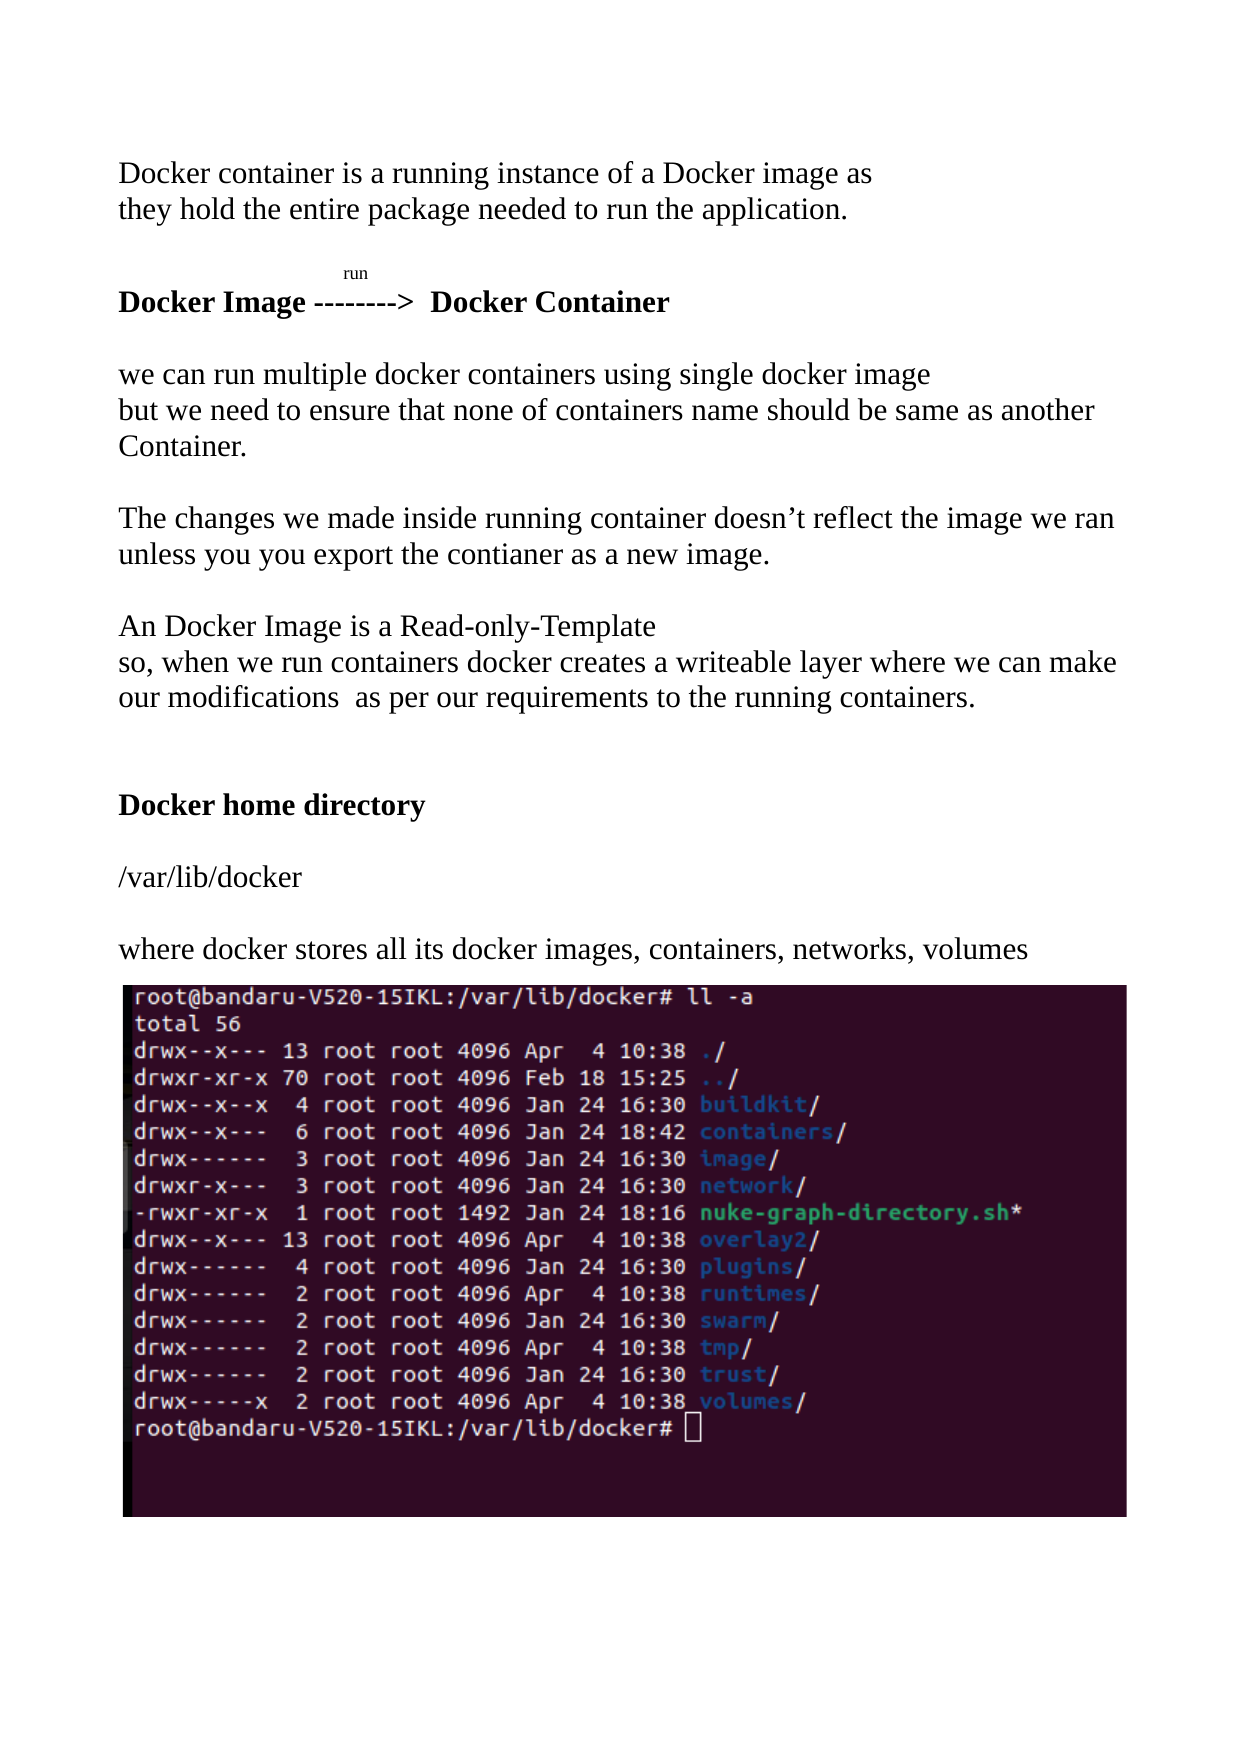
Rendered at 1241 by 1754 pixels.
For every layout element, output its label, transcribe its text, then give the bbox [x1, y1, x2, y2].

text run [118, 262, 1122, 283]
picture [122, 985, 1127, 1517]
text An Docker Image is a Read-only-Template [118, 607, 1122, 643]
text where docker stores all its docker images, containers, networks, volumes [118, 930, 1122, 966]
text but we need to ensure that none of containers name should be same as another Container. [118, 391, 1122, 463]
text unless you you export the contianer as a new image. [118, 535, 1122, 571]
text they hold the entire package needed to run the application. [118, 190, 1122, 226]
text Docker Image --------> Docker Container [118, 283, 1122, 319]
text so, when we run containers docker creates a writeable layer where we can make our modifications as per our requirements to the running containers. [118, 643, 1122, 715]
text The changes we made inside running container doesn’t reflect the image we ran [118, 499, 1122, 535]
text we can run multiple docker containers using single docker image [118, 355, 1122, 391]
text /var/lib/docker [118, 858, 1122, 894]
text Docker container is a running instance of a Docker image as [118, 154, 1122, 190]
text Docker home directory [118, 787, 1122, 822]
